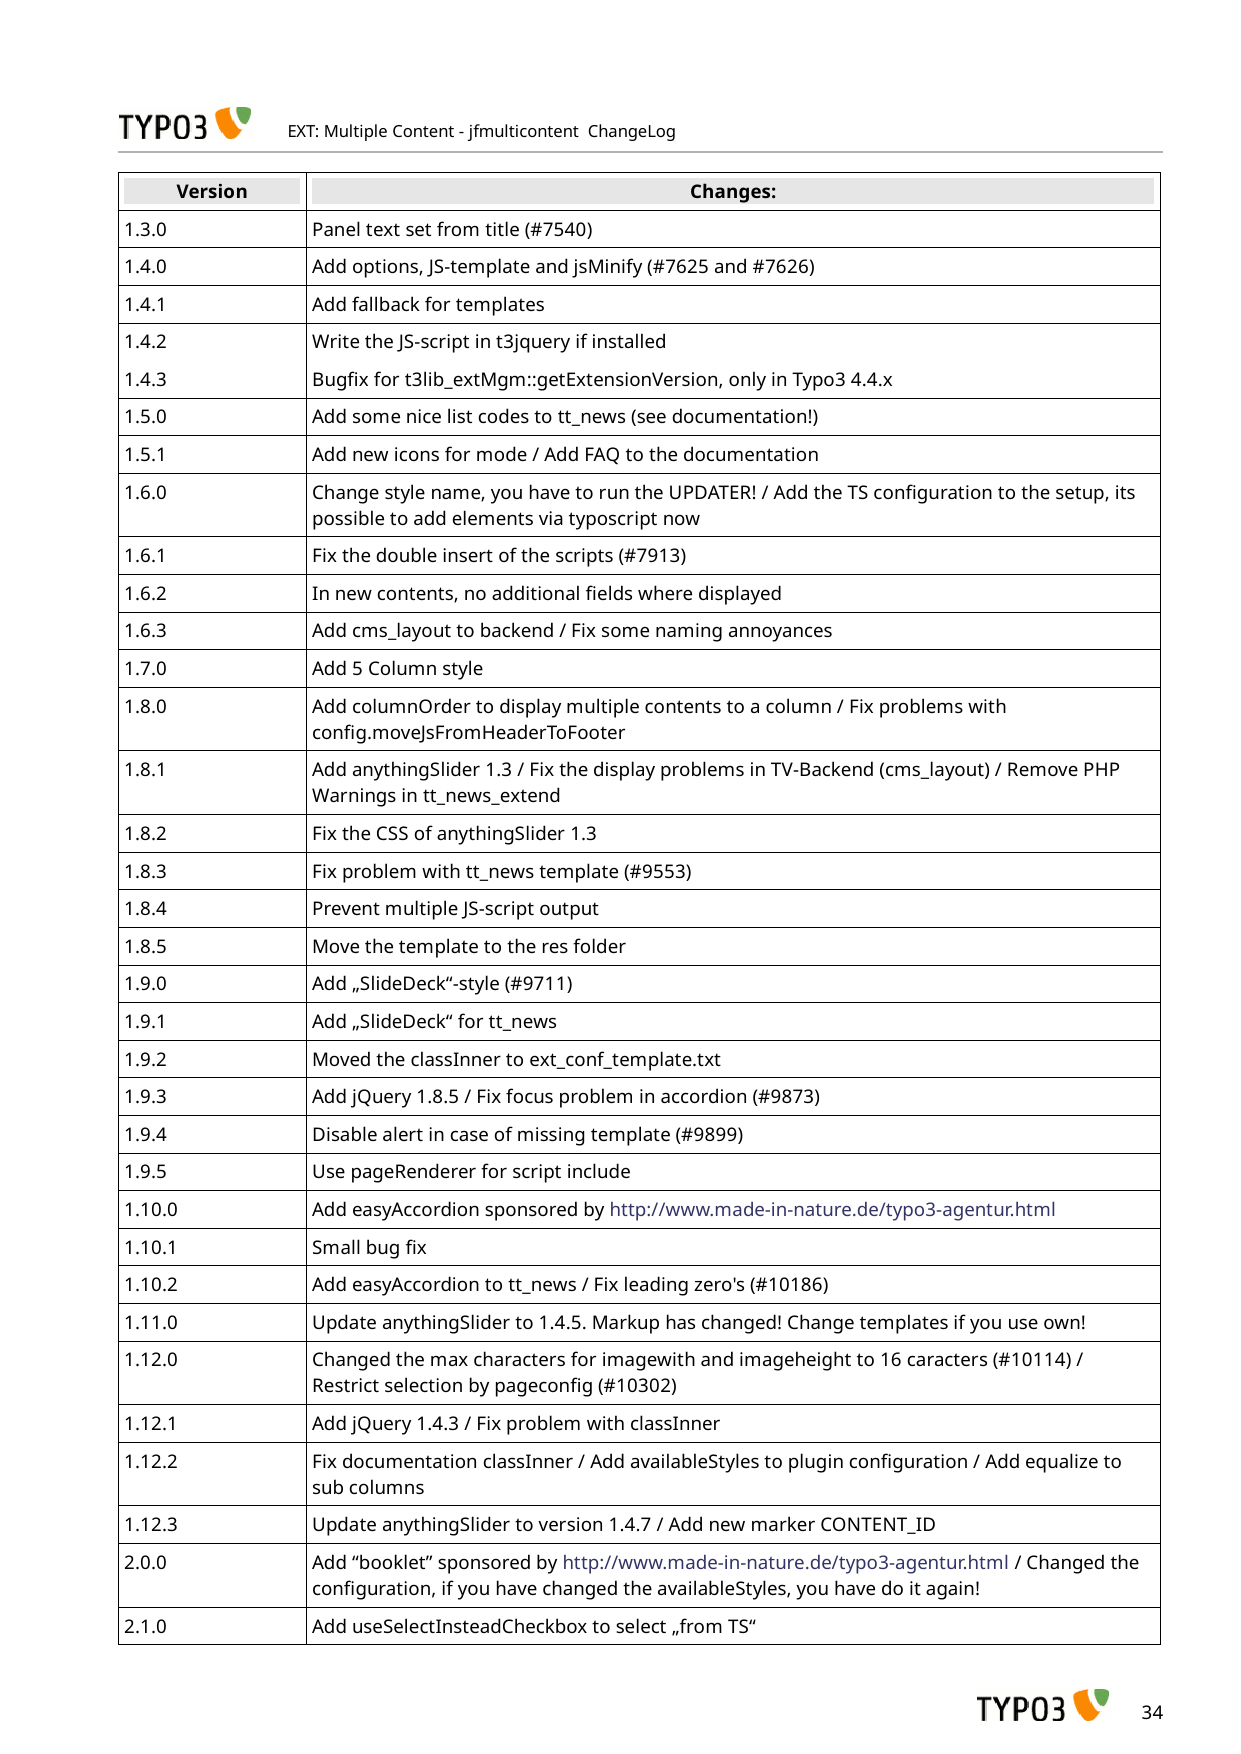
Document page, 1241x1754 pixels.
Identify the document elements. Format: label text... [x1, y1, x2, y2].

table_cell Add „SlideDeck“-style (#9711) [307, 966, 1160, 1002]
table_cell 1.6.2 [119, 575, 306, 612]
table_cell 1.9.4 [119, 1116, 306, 1152]
table_cell Add jQuery 1.4.3 / Fix problem with classInner [307, 1405, 1160, 1442]
table_cell Disable alert in case of missing template (#9899) [307, 1116, 1160, 1152]
table_cell 1.9.0 [119, 966, 306, 1002]
table_cell 1.5.1 [119, 436, 306, 473]
table_cell 1.12.2 [119, 1443, 306, 1505]
table_cell 2.1.0 [119, 1608, 306, 1644]
table_cell Add useSelectInsteadCheckbox to select „from TS“ [307, 1608, 1160, 1644]
table_cell Add “booklet” sponsored by http://www.made-in-nature.de/typo3-agentur.html / Changed the configuration, if you have changed the availableStyles, you have do it again! [307, 1544, 1160, 1607]
table_header Changes: [307, 173, 1160, 209]
table_cell 1.3.0 [119, 211, 306, 247]
table_cell 1.8.4 [119, 890, 306, 927]
table_cell 1.12.3 [119, 1506, 306, 1543]
table_cell Add jQuery 1.8.5 / Fix focus problem in accordion (#9873) [307, 1078, 1160, 1115]
table_cell 1.8.2 [119, 815, 306, 852]
table_cell Fix the CSS of anythingSlider 1.3 [307, 815, 1160, 852]
table_cell Change style name, you have to run the UPDATER! / Add the TS configuration to the setup, its possible to add elements via typoscript now [307, 474, 1160, 536]
table_cell 1.6.0 [119, 474, 306, 536]
table_cell Add fallback for templates [307, 286, 1160, 322]
table_cell Add some nice list codes to tt_news (see documentation!) [307, 399, 1160, 435]
table_cell Small bug fix [307, 1229, 1160, 1265]
table_cell 1.9.1 [119, 1003, 306, 1040]
table_cell 1.11.0 [119, 1304, 306, 1341]
table_cell 1.8.5 [119, 928, 306, 964]
table_cell Panel text set from title (#7540) [307, 211, 1160, 247]
table_cell 1.9.5 [119, 1154, 306, 1190]
table_cell 1.6.1 [119, 537, 306, 574]
table_cell Update anythingSlider to 1.4.5. Markup has changed! Change templates if you use own! [307, 1304, 1160, 1341]
table_cell Use pageRenderer for script include [307, 1154, 1160, 1190]
table_cell Add new icons for mode / Add FAQ to the documentation [307, 436, 1160, 473]
table_cell 2.0.0 [119, 1544, 306, 1607]
table_cell Write the JS-script in t3jquery if installed [307, 324, 1160, 360]
table_cell 1.4.2 [119, 324, 306, 360]
table_cell Add options, JS-template and jsMinify (#7625 and #7626) [307, 248, 1160, 285]
picture [118, 106, 254, 139]
table_cell Fix documentation classInner / Add availableStyles to plugin configuration / Add equalize to sub columns [307, 1443, 1160, 1505]
table_cell 1.8.0 [119, 688, 306, 750]
table_cell Moved the classInner to ext_conf_template.txt [307, 1041, 1160, 1077]
table_cell 1.6.3 [119, 613, 306, 649]
table_cell Add „SlideDeck“ for tt_news [307, 1003, 1160, 1040]
table_cell Fix problem with tt_news template (#9553) [307, 853, 1160, 889]
table_cell 1.12.1 [119, 1405, 306, 1442]
table_cell 1.4.0 [119, 248, 306, 285]
table_cell Bugfix for t3lib_extMgm::getExtensionVersion, only in Typo3 4.4.x [307, 360, 1160, 397]
table_cell 1.9.3 [119, 1078, 306, 1115]
table_cell Add anythingSlider 1.3 / Fix the display problems in TV-Backend (cms_layout) / Remove PHP Warnings in tt_news_extend [307, 751, 1160, 814]
table_cell 1.8.1 [119, 751, 306, 814]
table_cell Add easyAccordion to tt_news / Fix leading zero's (#10186) [307, 1266, 1160, 1303]
table_cell Prevent multiple JS-script output [307, 890, 1160, 927]
table_cell Move the template to the res folder [307, 928, 1160, 964]
table_cell Update anythingSlider to version 1.4.7 / Add new marker CONTENT_ID [307, 1506, 1160, 1543]
table_cell Add columnOrder to display multiple contents to a column / Fix problems with config.moveJsFromHeaderToFooter [307, 688, 1160, 750]
table_cell Changed the max characters for imagewith and imageheight to 16 caracters (#10114) / Restrict selection by pageconfig (#10302) [307, 1342, 1160, 1404]
table_cell 1.12.0 [119, 1342, 306, 1404]
table_header Version [119, 173, 306, 209]
table_cell Add cms_layout to backend / Fix some naming annoyances [307, 613, 1160, 649]
picture [976, 1688, 1112, 1721]
table_cell 1.5.0 [119, 399, 306, 435]
table_cell In new contents, no additional fields where displayed [307, 575, 1160, 612]
table_cell Add easyAccordion sponsored by http://www.made-in-nature.de/typo3-agentur.html [307, 1191, 1160, 1228]
table_cell Add 5 Column style [307, 650, 1160, 687]
table_cell 1.7.0 [119, 650, 306, 687]
table_cell 1.10.2 [119, 1266, 306, 1303]
table_cell 1.4.1 [119, 286, 306, 322]
table_cell 1.8.3 [119, 853, 306, 889]
table_cell Fix the double insert of the scripts (#7913) [307, 537, 1160, 574]
table_cell 1.9.2 [119, 1041, 306, 1077]
table_cell 1.4.3 [119, 360, 306, 397]
table_cell 1.10.0 [119, 1191, 306, 1228]
table_cell 1.10.1 [119, 1229, 306, 1265]
